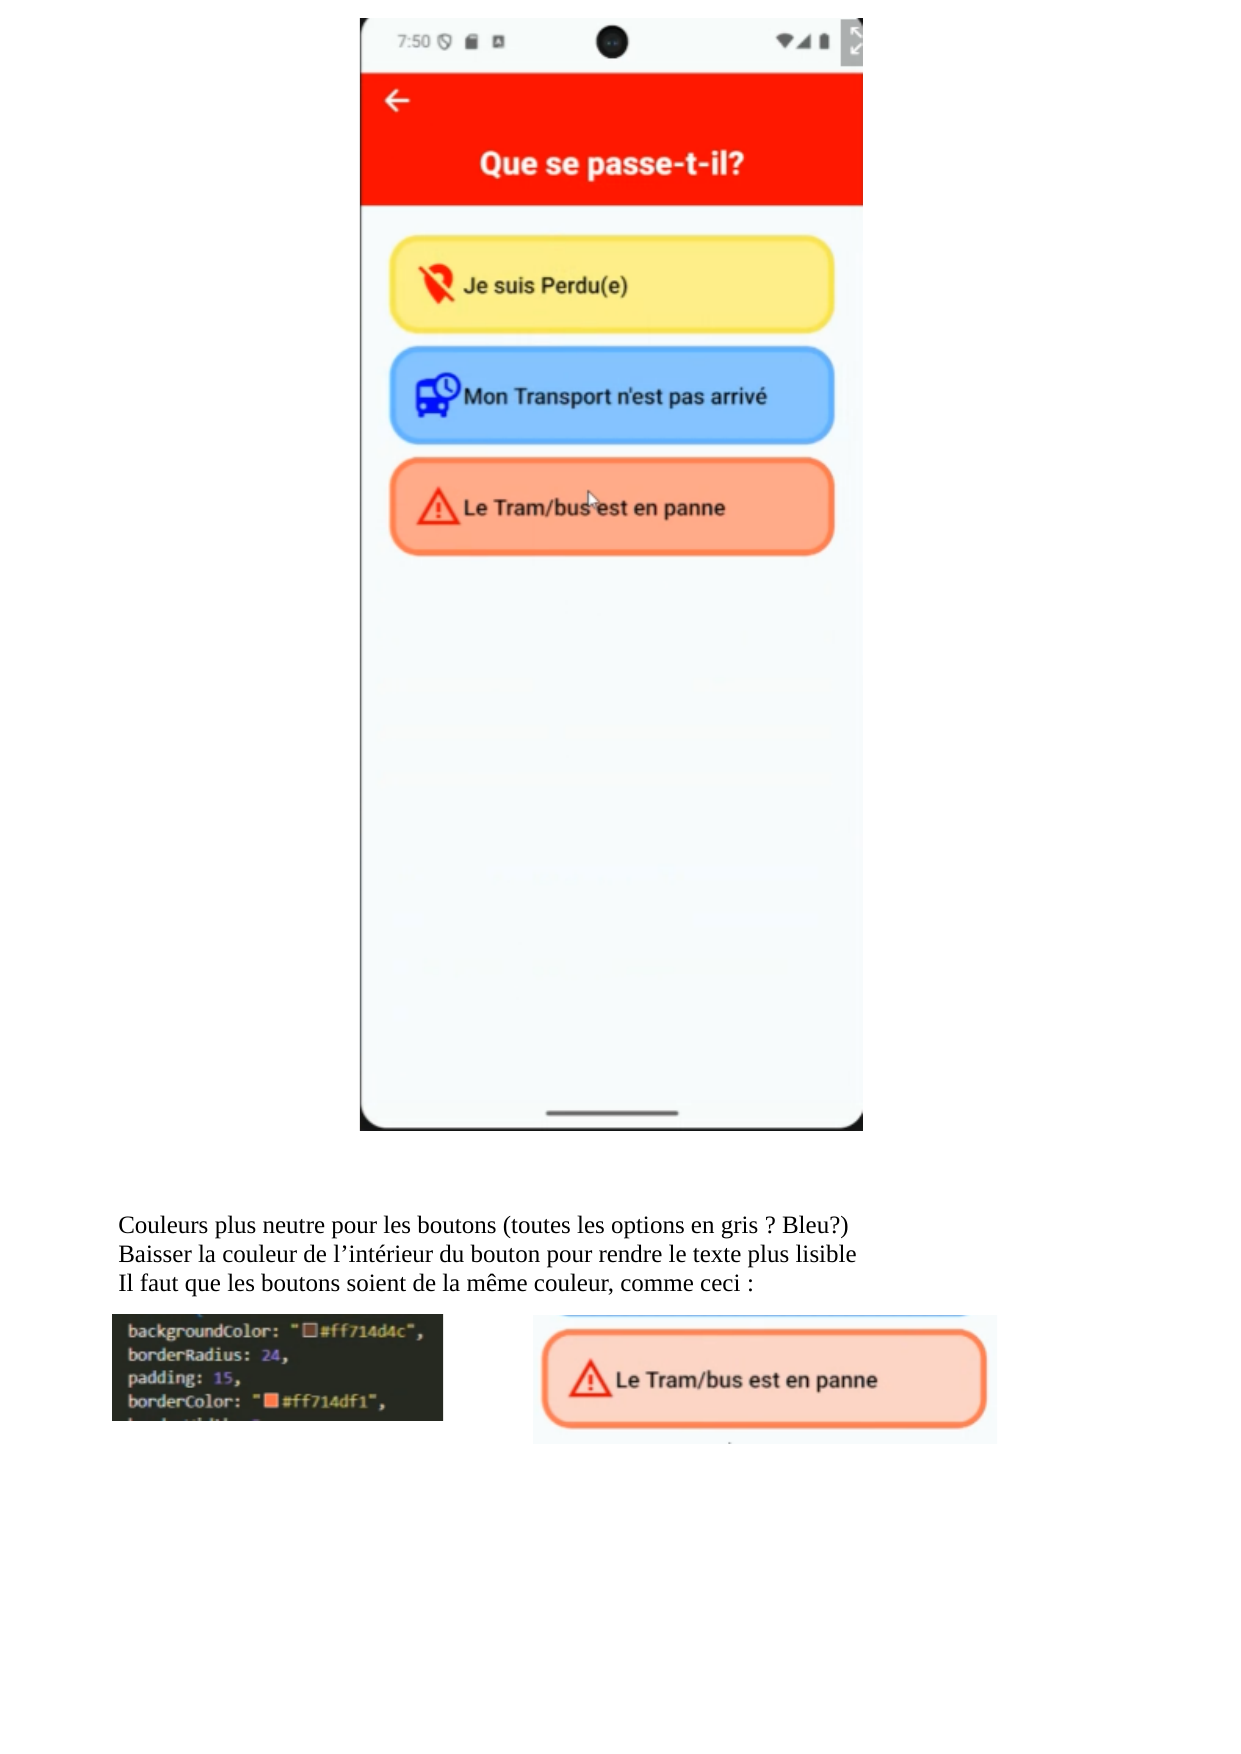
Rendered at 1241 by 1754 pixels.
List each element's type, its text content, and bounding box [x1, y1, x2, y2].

picture [533, 1315, 998, 1444]
picture [359, 18, 863, 1131]
picture [112, 1314, 444, 1421]
text Couleurs plus neutre pour les boutons (toutes les options en gris ? Bleu?) [118, 1211, 1122, 1239]
text Baisser la couleur de l’intérieur du bouton pour rendre le texte plus lisible [118, 1239, 1122, 1268]
text Il faut que les boutons soient de la même couleur, comme ceci : [118, 1268, 1122, 1297]
